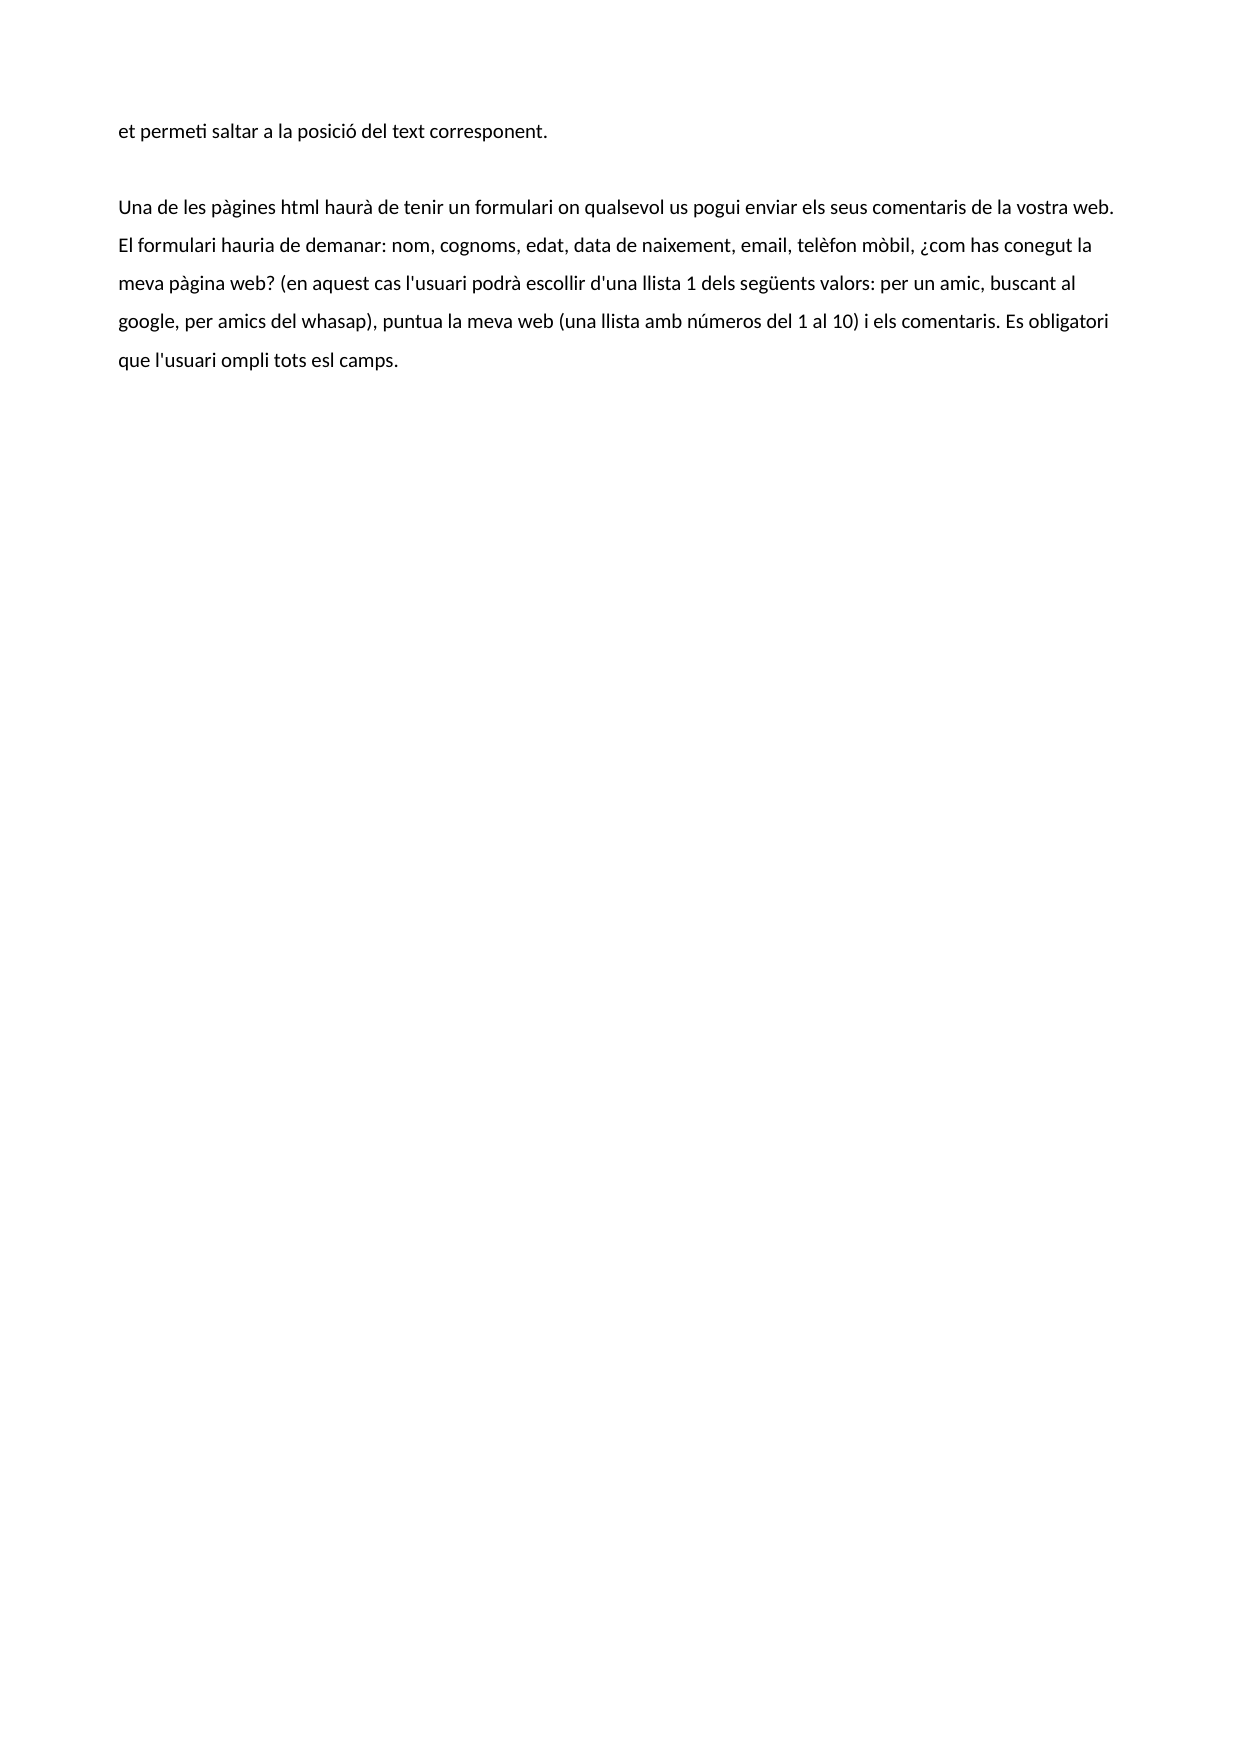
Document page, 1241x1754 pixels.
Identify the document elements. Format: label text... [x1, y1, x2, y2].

text Una de les pàgines html haurà de tenir un formulari on qualsevol us pogui enviar els seus comentaris de la vostra web. El formulari hauria de demanar: nom, cognoms, edat, data de naixement, email, telèfon mòbil, ¿com has conegut la meva pàgina web? (en aquest cas l'usuari podrà escollir d'una llista 1 dels següents valors: per un amic, buscant al google, per amics del whasap), puntua la meva web (una llista amb números del 1 al 10) i els comentaris. Es obligatori que l'usuari ompli tots esl camps. [118, 194, 1122, 372]
text et permeti saltar a la posició del text corresponent. [118, 118, 1122, 143]
